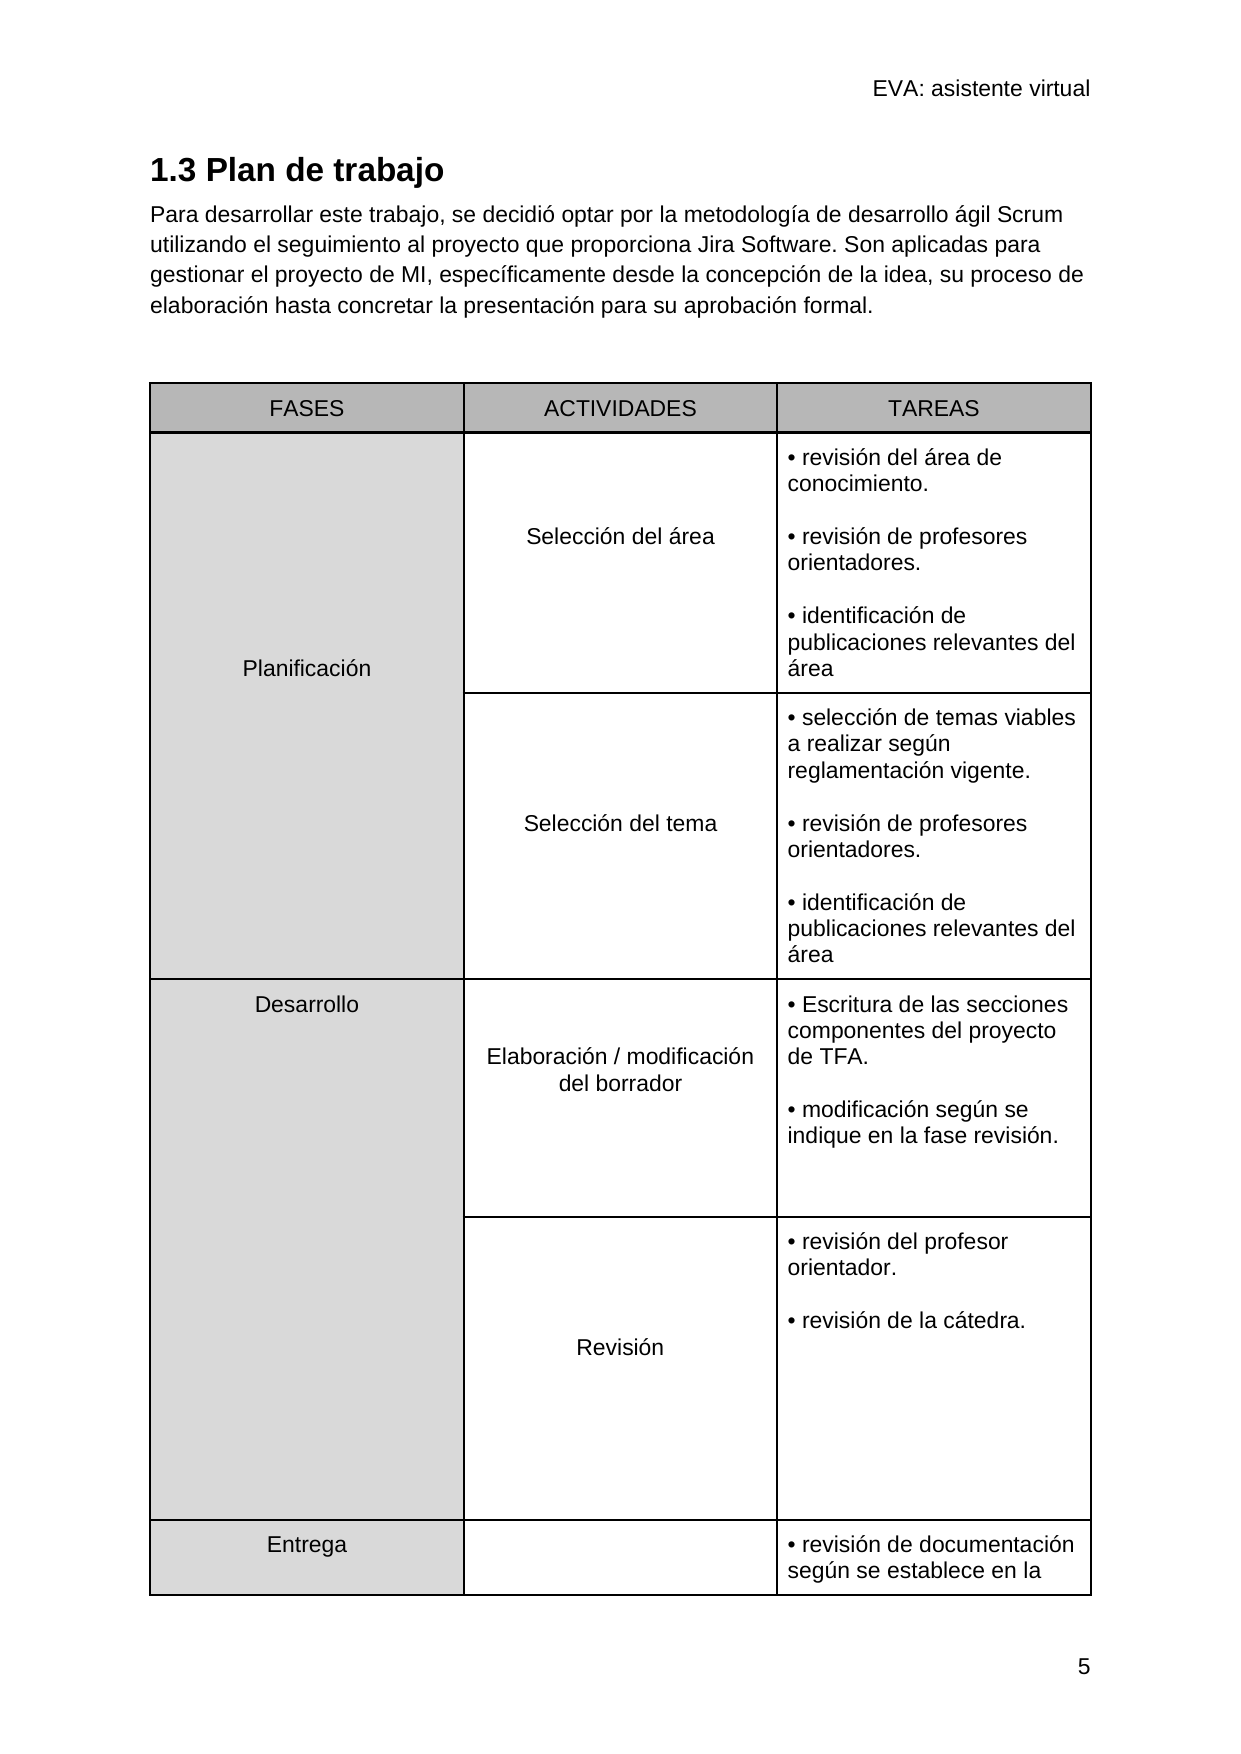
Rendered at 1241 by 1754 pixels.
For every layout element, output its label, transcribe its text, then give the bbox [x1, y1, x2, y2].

table_header TAREAS [778, 384, 1090, 431]
table_cell Entrega [151, 1521, 463, 1594]
subtitle 1.3 Plan de trabajo [150, 150, 1090, 188]
table_cell • revisión del área de conocimiento. • revisión de profesores orientadores. • identificación de publicaciones relevantes del área [778, 434, 1090, 692]
table_cell Selección del área [465, 434, 776, 692]
table_cell Elaboración / modificación del borrador [465, 980, 776, 1216]
table_header FASES [151, 384, 463, 431]
table_cell Revisión [465, 1218, 776, 1519]
table_cell • Escritura de las secciones componentes del proyecto de TFA. • modificación según se indique en la fase revisión. [778, 980, 1090, 1216]
text Para desarrollar este trabajo, se decidió optar por la metodología de desarrollo ágil Scrum utilizando el seguimiento al proyecto que proporciona Jira Software. Son aplicadas para gestionar el proyecto de MI, específicamente desde la concepción de la idea, su proceso de elaboración hasta concretar la presentación para su aprobación formal. [150, 201, 1090, 318]
table_cell Desarrollo [151, 980, 463, 1519]
table_cell • revisión de documentación según se establece en la [778, 1521, 1090, 1594]
table_cell [465, 1521, 776, 1594]
table_cell Planificación [151, 434, 463, 978]
table_cell • selección de temas viables a realizar según reglamentación vigente. • revisión de profesores orientadores. • identificación de publicaciones relevantes del área [778, 694, 1090, 978]
table_cell Selección del tema [465, 694, 776, 978]
table_cell • revisión del profesor orientador. • revisión de la cátedra. [778, 1218, 1090, 1519]
table_header ACTIVIDADES [465, 384, 776, 431]
